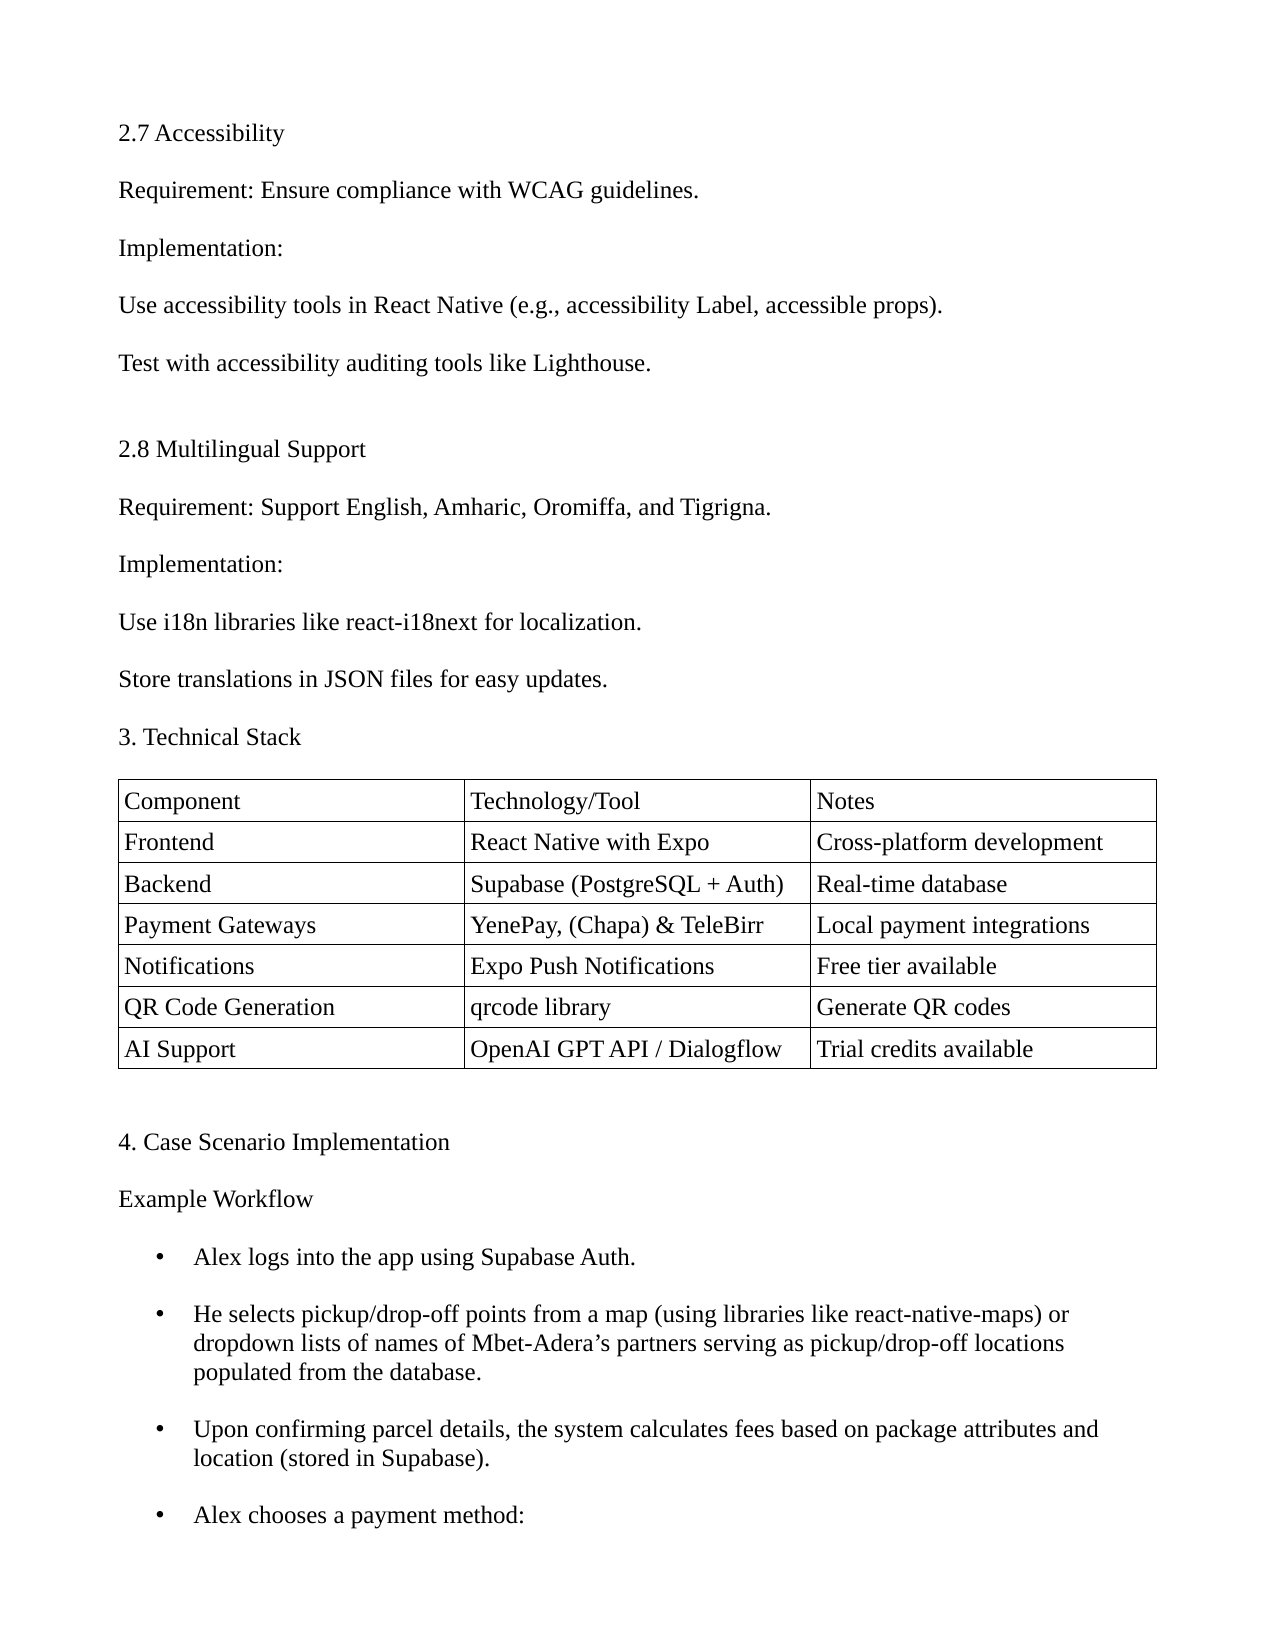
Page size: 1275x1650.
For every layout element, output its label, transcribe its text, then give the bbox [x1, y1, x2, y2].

table_cell React Native with Expo [465, 822, 810, 862]
table_header Component [119, 780, 464, 821]
list Alex logs into the app using Supabase Auth. [156, 1242, 1157, 1270]
table_cell AI Support [119, 1028, 464, 1068]
text Store translations in JSON files for easy updates. [118, 664, 1157, 693]
table_cell Supabase (PostgreSQL + Auth) [465, 863, 810, 903]
table_cell Expo Push Notifications [465, 945, 810, 986]
text 2.7 Accessibility [118, 118, 1157, 147]
table_cell Generate QR codes [811, 987, 1156, 1027]
text 3. Technical Stack [118, 722, 1157, 751]
list Alex chooses a payment method: [156, 1500, 1157, 1529]
table_cell Free tier available [811, 945, 1156, 986]
text 2.8 Multilingual Support [118, 434, 1157, 463]
table_cell Real-time database [811, 863, 1156, 903]
table_cell Local payment integrations [811, 904, 1156, 944]
list Upon confirming parcel details, the system calculates fees based on package attributes and location (stored in Supabase). [156, 1414, 1157, 1472]
table_cell OpenAI GPT API / Dialogflow [465, 1028, 810, 1068]
text Use accessibility tools in React Native (e.g., accessibility Label, accessible props). [118, 291, 1157, 319]
text Example Workflow [118, 1184, 1157, 1213]
text Implementation: [118, 549, 1157, 578]
table_cell Cross-platform development [811, 822, 1156, 862]
table_cell QR Code Generation [119, 987, 464, 1027]
text Requirement: Ensure compliance with WCAG guidelines. [118, 176, 1157, 204]
table_cell qrcode library [465, 987, 810, 1027]
table_cell YenePay, (Chapa) & TeleBirr [465, 904, 810, 944]
table_cell Backend [119, 863, 464, 903]
list He selects pickup/drop-off points from a map (using libraries like react-native-maps) or dropdown lists of names of Mbet-Adera’s partners serving as pickup/drop-off locations populated from the database. [156, 1299, 1157, 1385]
table_cell Notifications [119, 945, 464, 986]
table_cell Frontend [119, 822, 464, 862]
table_cell Payment Gateways [119, 904, 464, 944]
table_header Technology/Tool [465, 780, 810, 821]
text 4. Case Scenario Implementation [118, 1127, 1157, 1155]
table_cell Trial credits available [811, 1028, 1156, 1068]
table_header Notes [811, 780, 1156, 821]
text Test with accessibility auditing tools like Lighthouse. [118, 348, 1157, 377]
text Implementation: [118, 233, 1157, 262]
text Use i18n libraries like react-i18next for localization. [118, 607, 1157, 636]
text Requirement: Support English, Amharic, Oromiffa, and Tigrigna. [118, 492, 1157, 521]
